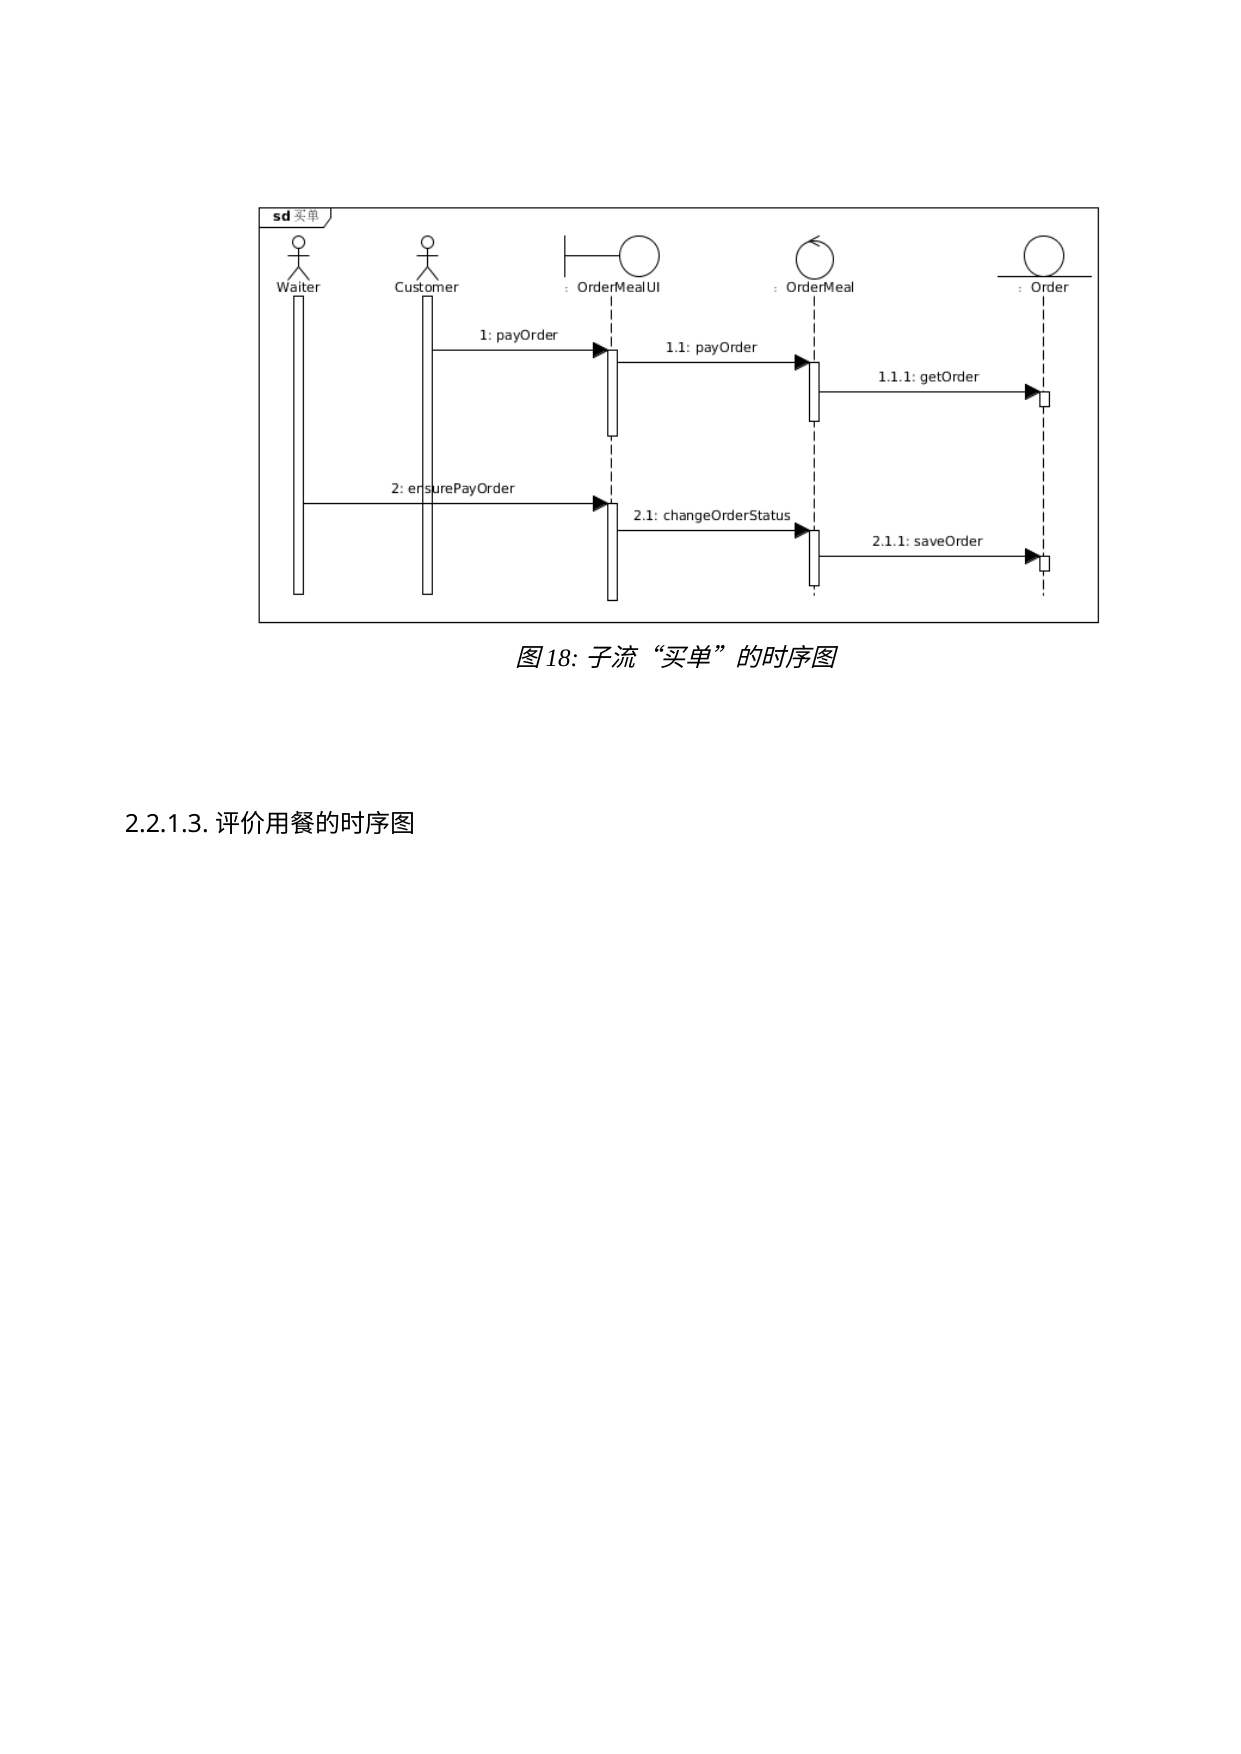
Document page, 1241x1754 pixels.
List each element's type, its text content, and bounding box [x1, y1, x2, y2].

picture [242, 200, 1111, 638]
text 图 18: 子流“买单”的时序图 [231, 200, 1122, 673]
subtitle 评价用餐的时序图 [118, 803, 1122, 840]
